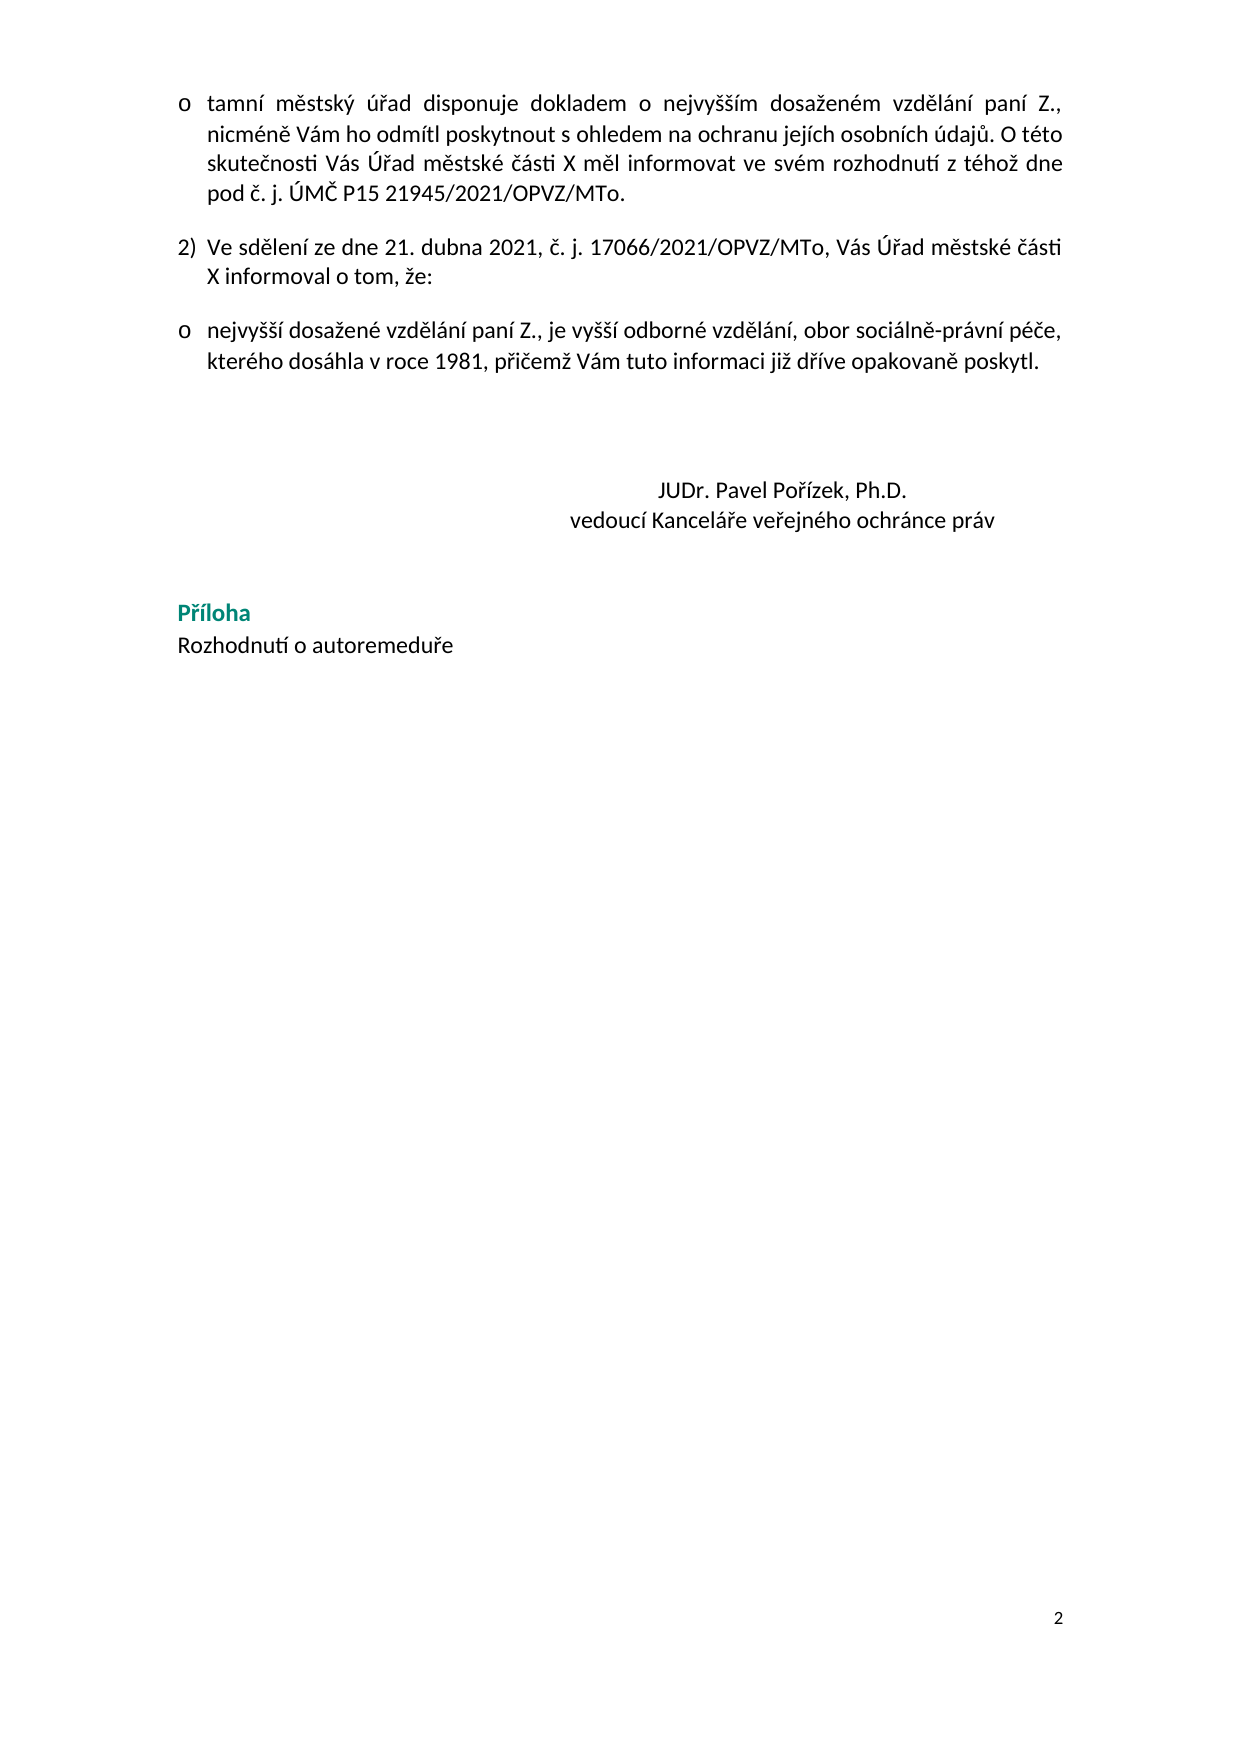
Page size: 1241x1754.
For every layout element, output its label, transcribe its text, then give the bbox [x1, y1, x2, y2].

list tamní městský úřad disponuje dokladem o nejvyšším dosaženém vzdělání paní Z., nicméně Vám ho odmítl poskytnout s ohledem na ochranu jejích osobních údajů. O této skutečnosti Vás Úřad městské části X měl informovat ve svém rozhodnutí z téhož dne pod č. j. ÚMČ P15 21945/2021/OPVZ/MTo. [177, 88, 1063, 207]
text vedoucí Kanceláře veřejného ochránce práv [502, 505, 1063, 534]
text Rozhodnutí o autoremeduře [177, 630, 1063, 660]
list Ve sdělení ze dne 21. dubna 2021, č. j. 17066/2021/OPVZ/MTo, Vás Úřad městské části X informoval o tom, že: [177, 232, 1063, 290]
text JUDr. Pavel Pořízek, Ph.D. [502, 476, 1063, 505]
subtitle Příloha [177, 597, 1063, 627]
list nejvyšší dosažené vzdělání paní Z., je vyšší odborné vzdělání, obor sociálně-právní péče, kterého dosáhla v roce 1981, přičemž Vám tuto informaci již dříve opakovaně poskytl. [177, 315, 1063, 375]
